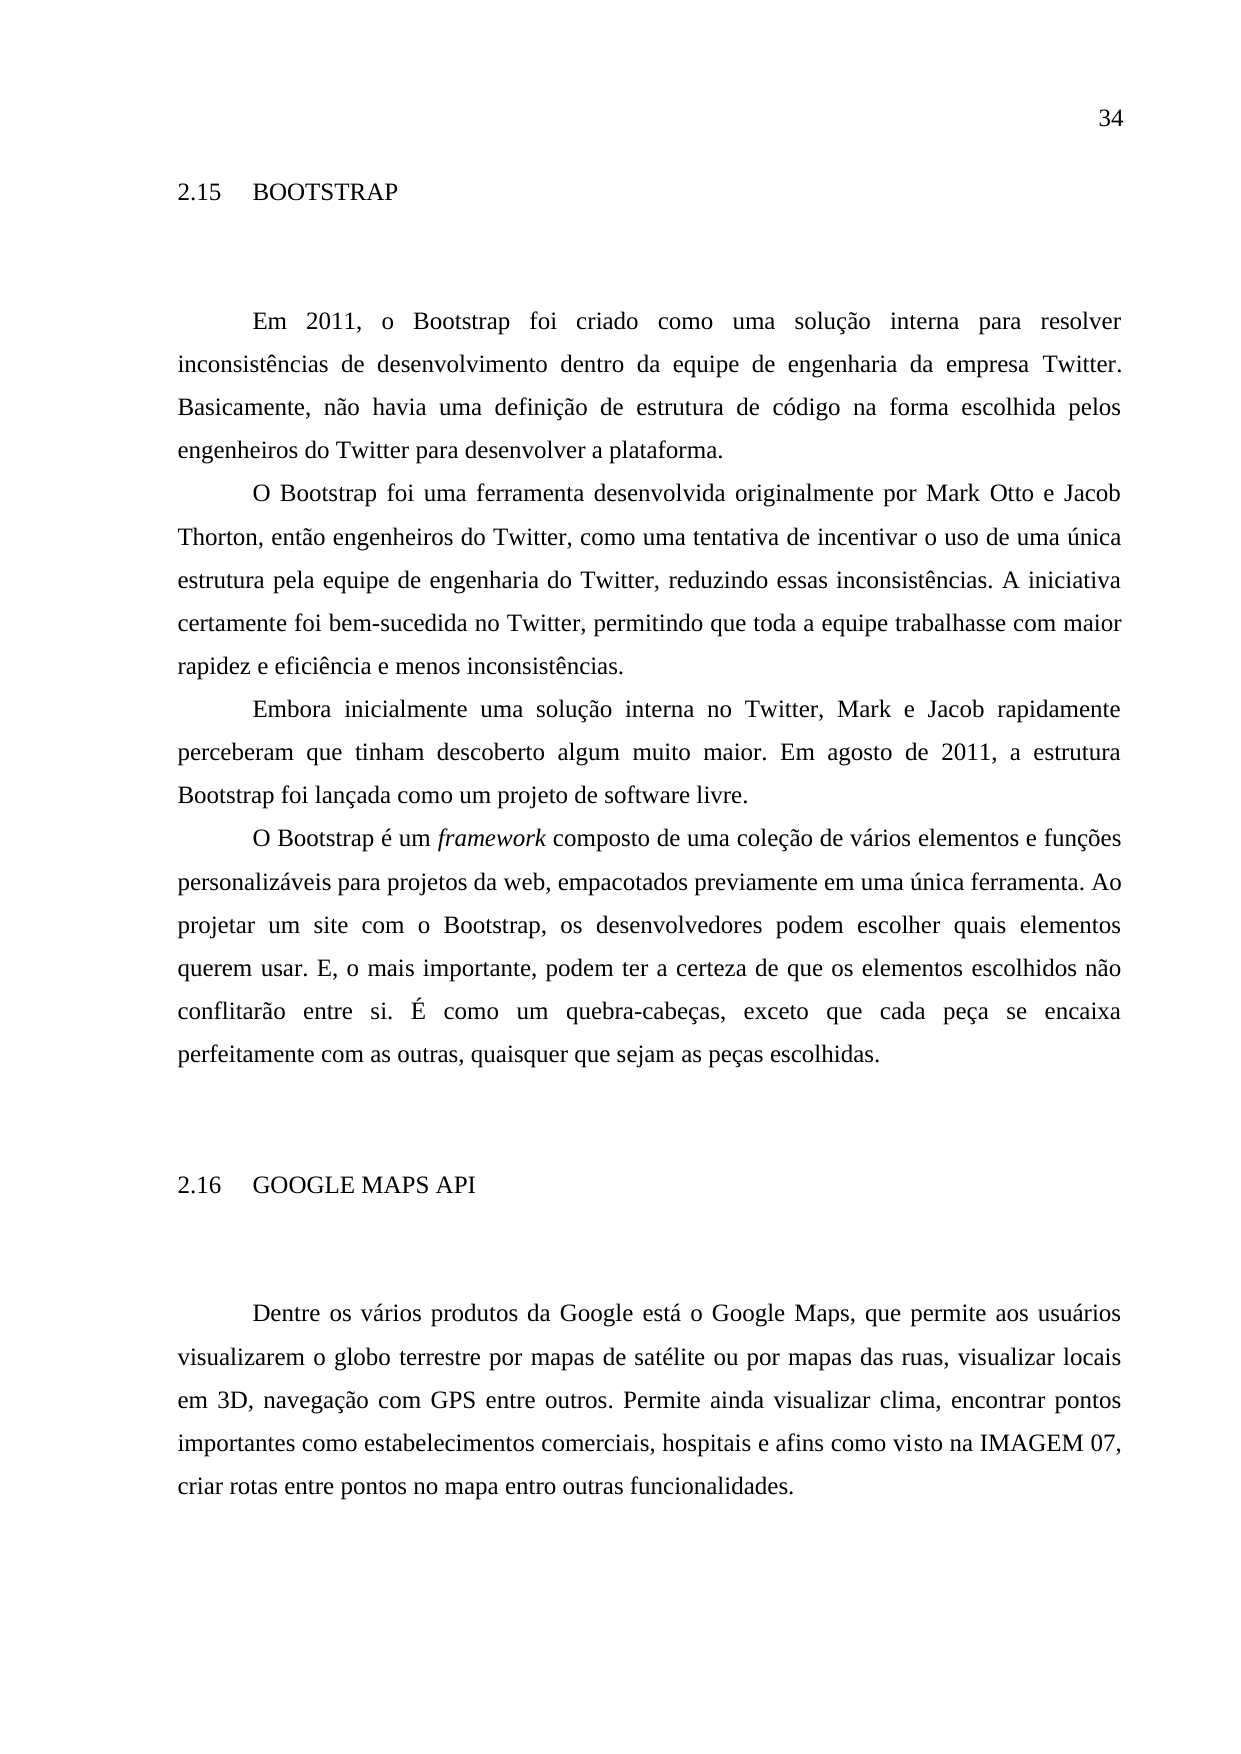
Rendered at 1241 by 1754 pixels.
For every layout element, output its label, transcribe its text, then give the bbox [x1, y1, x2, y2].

subtitle GOOGLE MAPS API [177, 1170, 1122, 1198]
subtitle BOOTSTRAP [177, 177, 1122, 206]
text Em 2011, o Bootstrap foi criado como uma solução interna para resolver inconsistências de desenvolvimento dentro da equipe de engenharia da empresa Twitter. Basicamente, não havia uma definição de estrutura de código na forma escolhida pelos engenheiros do Twitter para desenvolver a plataforma. [177, 306, 1122, 464]
text O Bootstrap foi uma ferramenta desenvolvida originalmente por Mark Otto e Jacob Thorton, então engenheiros do Twitter, como uma tentativa de incentivar o uso de uma única estrutura pela equipe de engenharia do Twitter, reduzindo essas inconsistências. A iniciativa certamente foi bem-sucedida no Twitter, permitindo que toda a equipe trabalhasse com maior rapidez e eficiência e menos inconsistências. [177, 478, 1122, 680]
text Dentre os vários produtos da Google está o Google Maps, que permite aos usuários visualizarem o globo terrestre por mapas de satélite ou por mapas das ruas, visualizar locais em 3D, navegação com GPS entre outros. Permite ainda visualizar clima, encontrar pontos importantes como estabelecimentos comerciais, hospitais e afins como visto na IMAGEM 07, criar rotas entre pontos no mapa entro outras funcionalidades. [177, 1298, 1122, 1500]
text O Bootstrap é um framework composto de uma coleção de vários elementos e funções personalizáveis para projetos da web, empacotados previamente em uma única ferramenta. Ao projetar um site com o Bootstrap, os desenvolvedores podem escolher quais elementos querem usar. E, o mais importante, podem ter a certeza de que os elementos escolhidos não conflitarão entre si. É como um quebra-cabeças, exceto que cada peça se encaixa perfeitamente com as outras, quaisquer que sejam as peças escolhidas. [177, 823, 1122, 1068]
text Embora inicialmente uma solução interna no Twitter, Mark e Jacob rapidamente perceberam que tinham descoberto algum muito maior. Em agosto de 2011, a estrutura Bootstrap foi lançada como um projeto de software livre. [177, 694, 1122, 809]
